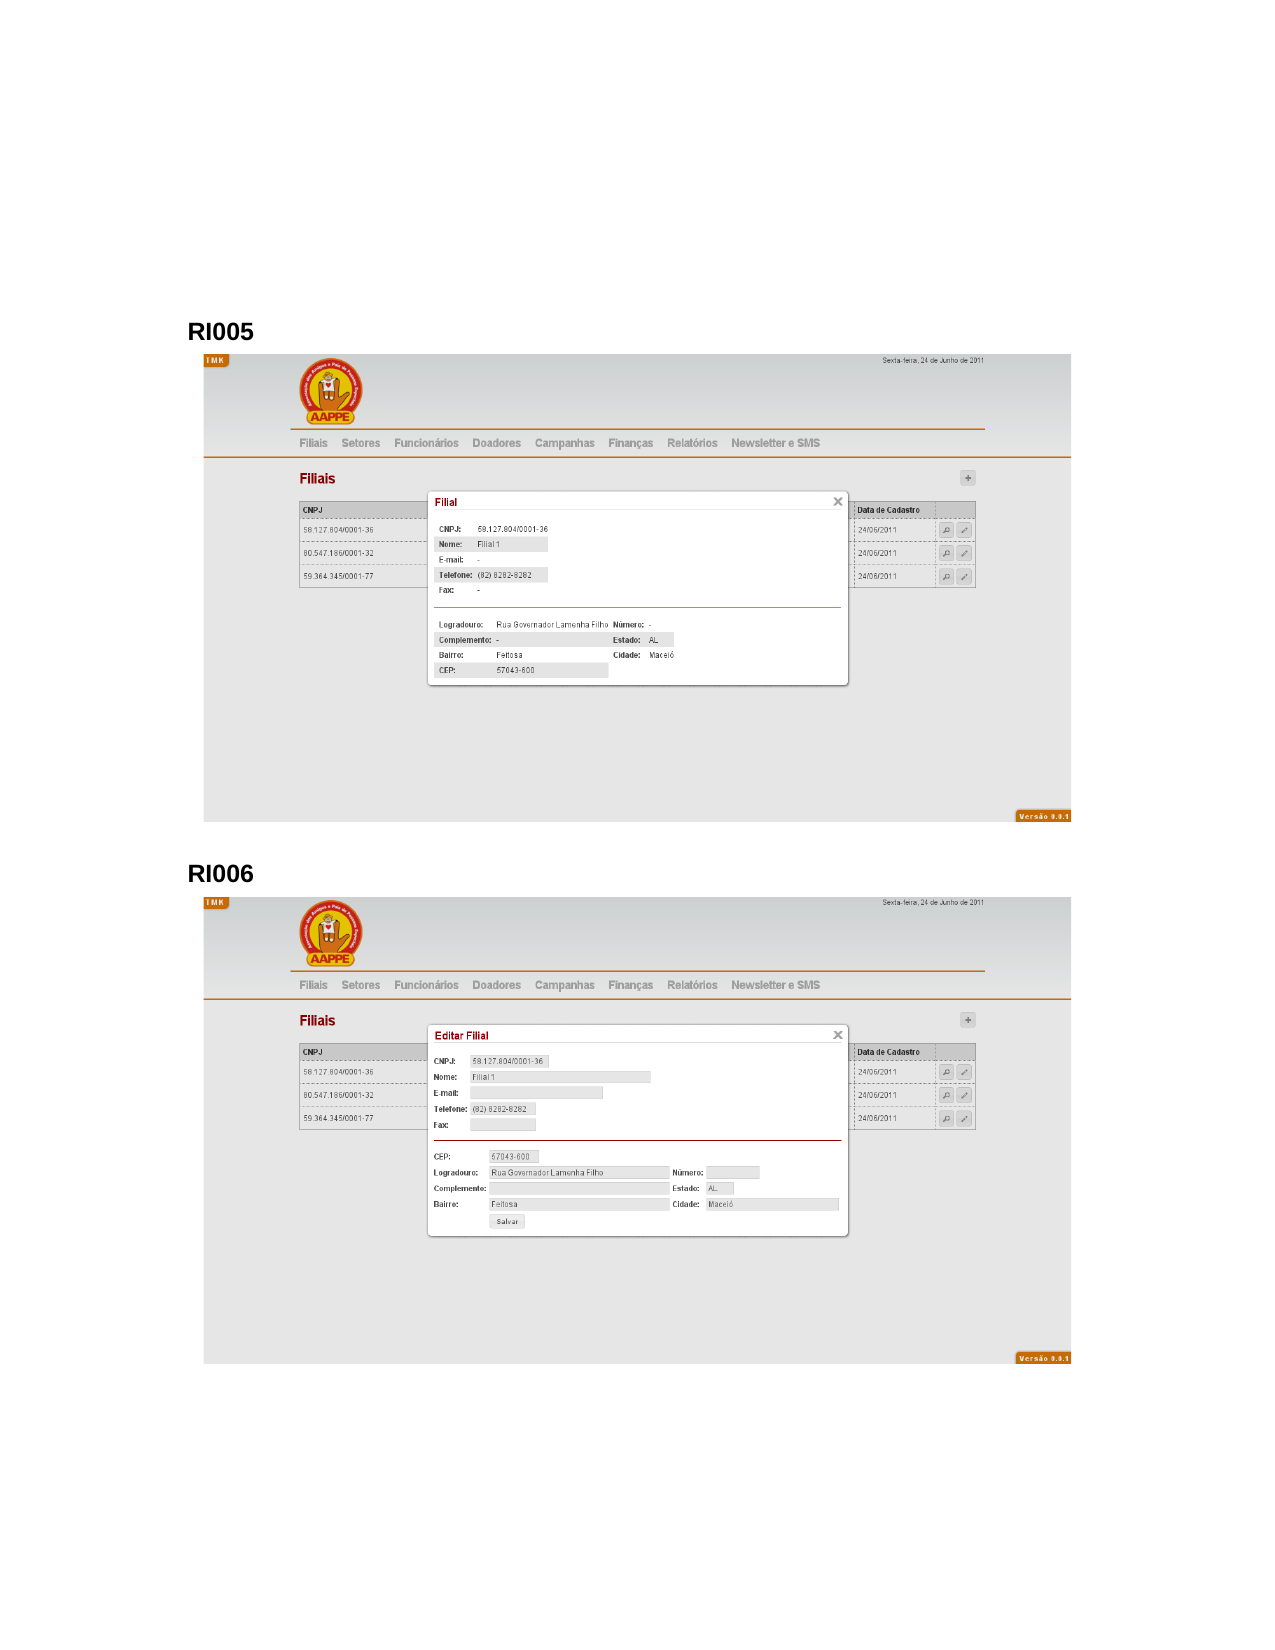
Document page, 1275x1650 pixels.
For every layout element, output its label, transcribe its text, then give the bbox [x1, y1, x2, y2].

picture [203, 354, 1072, 822]
text RI005 [187, 316, 1088, 345]
text RI006 [187, 859, 1088, 888]
picture [203, 897, 1072, 1364]
